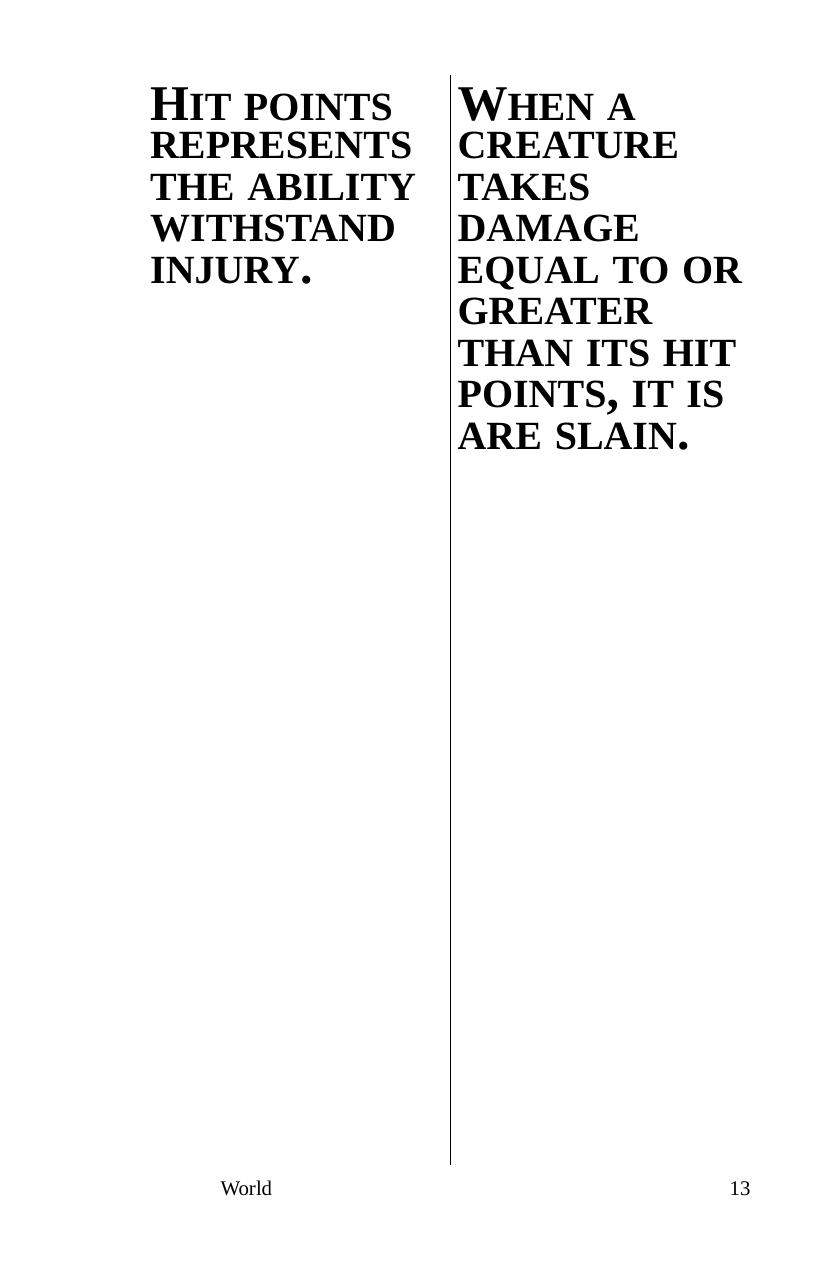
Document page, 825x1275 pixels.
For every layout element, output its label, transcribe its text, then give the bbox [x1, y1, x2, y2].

text When a creature takes damage equal to or greater than its hit points, it is are slain. [457, 87, 750, 460]
text Hit points represents the ability withstand injury. [150, 87, 442, 294]
